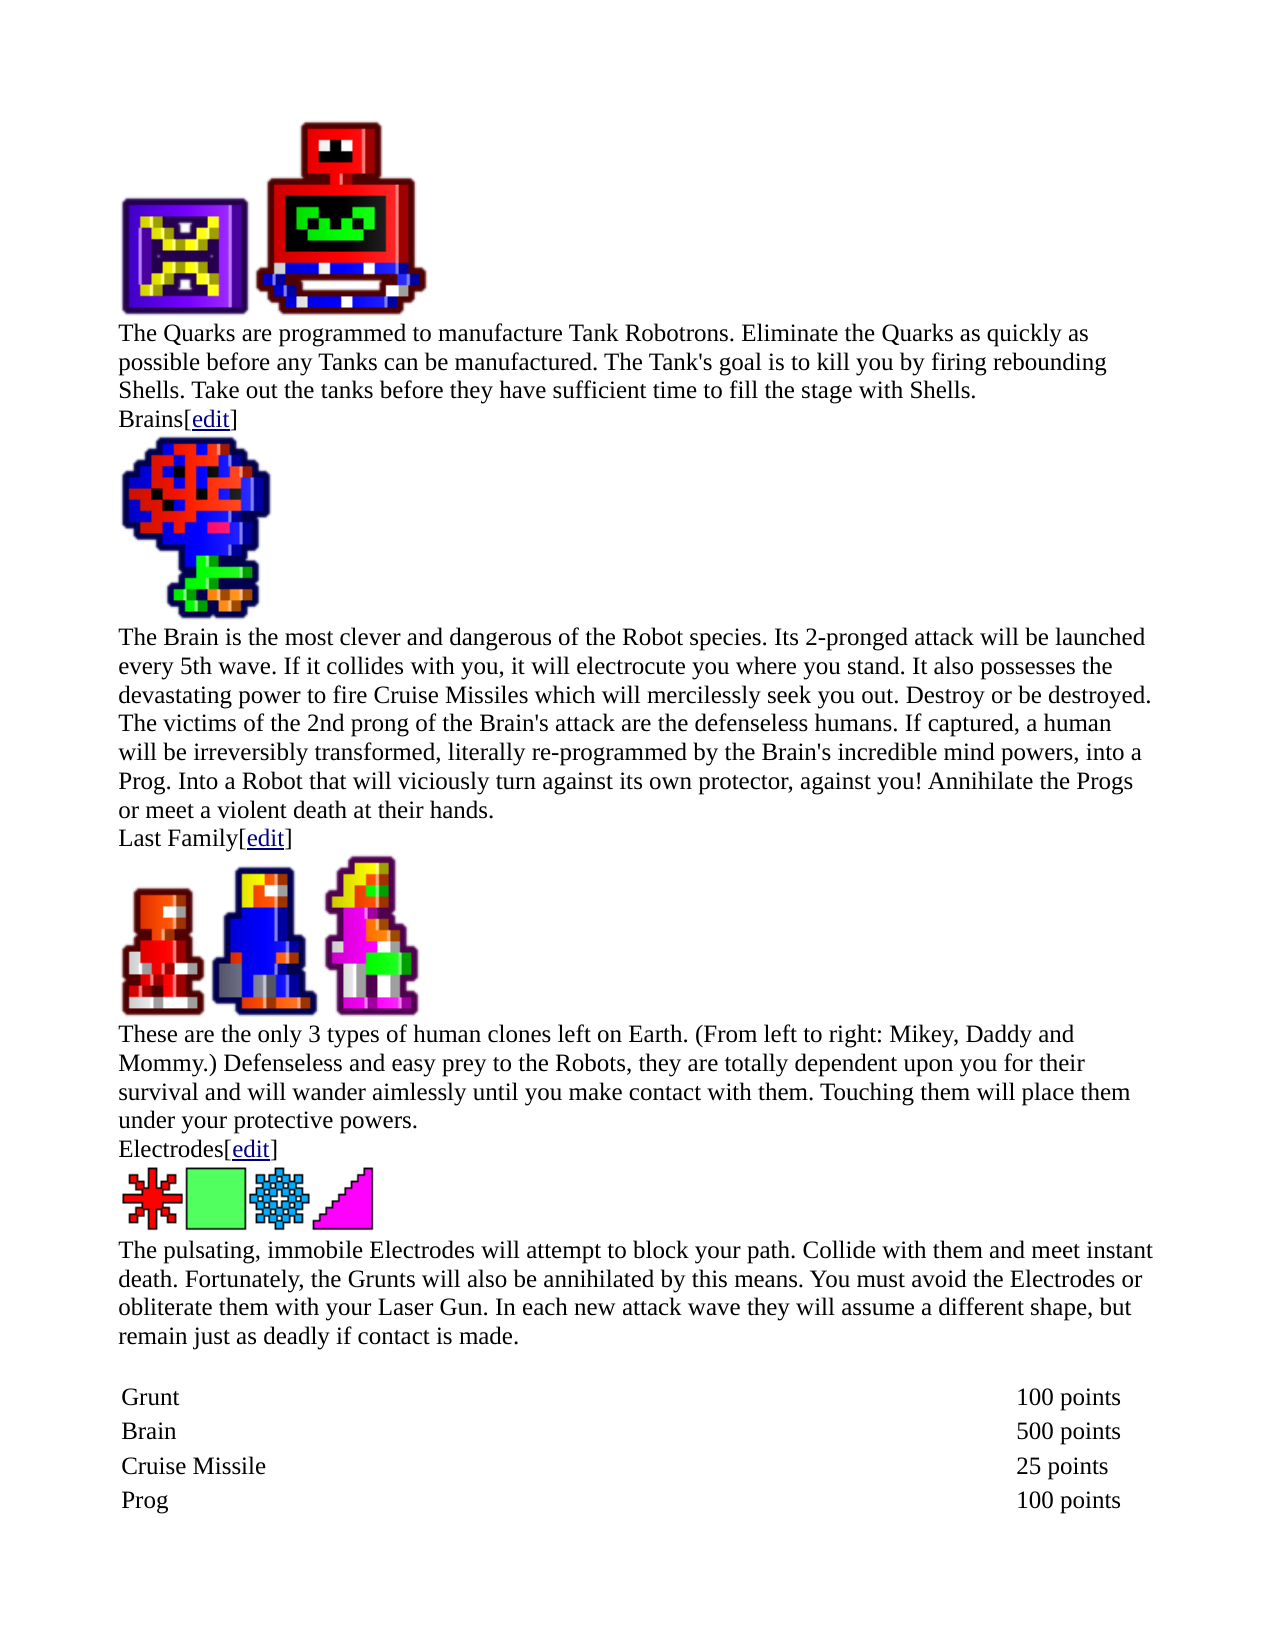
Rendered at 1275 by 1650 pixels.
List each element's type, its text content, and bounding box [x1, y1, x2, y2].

table_cell 100 points [1013, 1483, 1146, 1517]
table_cell Brain [118, 1413, 1013, 1448]
table_cell 25 points [1013, 1448, 1146, 1482]
table_header Grunt [118, 1379, 1013, 1413]
text The pulsating, immobile Electrodes will attempt to block your path. Collide with them and meet instant death. Fortunately, the Grunts will also be annihilated by this means. You must avoid the Electrodes or obliterate them with your Laser Gun. In each new attack wave they will assume a different shape, but remain just as deadly if contact is made. [118, 1235, 1157, 1350]
text The Brain is the most clever and dangerous of the Robot species. Its 2-pronged attack will be launched every 5th wave. If it collides with you, it will electrocute you where you stand. It also possesses the devastating power to fire Cruise Missiles which will mercilessly seek you out. Destroy or be destroyed. The victims of the 2nd prong of the Brain's attack are the defenseless humans. If captured, a human will be irreversibly transformed, literally re-programmed by the Brain's incredible mind powers, into a Prog. Into a Robot that will viciously turn against its own protector, against you! Annihilate the Progs or meet a violent death at their hands. [118, 622, 1157, 823]
table_cell 500 points [1013, 1413, 1146, 1448]
picture [118, 1163, 378, 1235]
text Electrodes[edit] [118, 1134, 1157, 1163]
text These are the only 3 types of human clones left on Earth. (From left to right: Mikey, Daddy and Mommy.) Defenseless and easy prey to the Robots, they are totally dependent upon you for their survival and will wander aimlessly until you make contact with them. Touching them will place them under your protective powers. [118, 1019, 1157, 1134]
text Last Family[edit] [118, 823, 1157, 852]
picture [118, 118, 431, 319]
text The Quarks are programmed to manufacture Tank Robotrons. Eliminate the Quarks as quickly as possible before any Tanks can be manufactured. The Tank's goal is to kill you by firing rebounding Shells. Take out the tanks before they have sufficient time to fill the stage with Shells. [118, 318, 1157, 404]
table_cell Prog [118, 1483, 1013, 1517]
picture [118, 852, 423, 1020]
text Brains[edit] [118, 404, 1157, 433]
table_cell Cruise Missile [118, 1448, 1013, 1482]
table_header 100 points [1013, 1379, 1146, 1413]
picture [118, 433, 275, 623]
